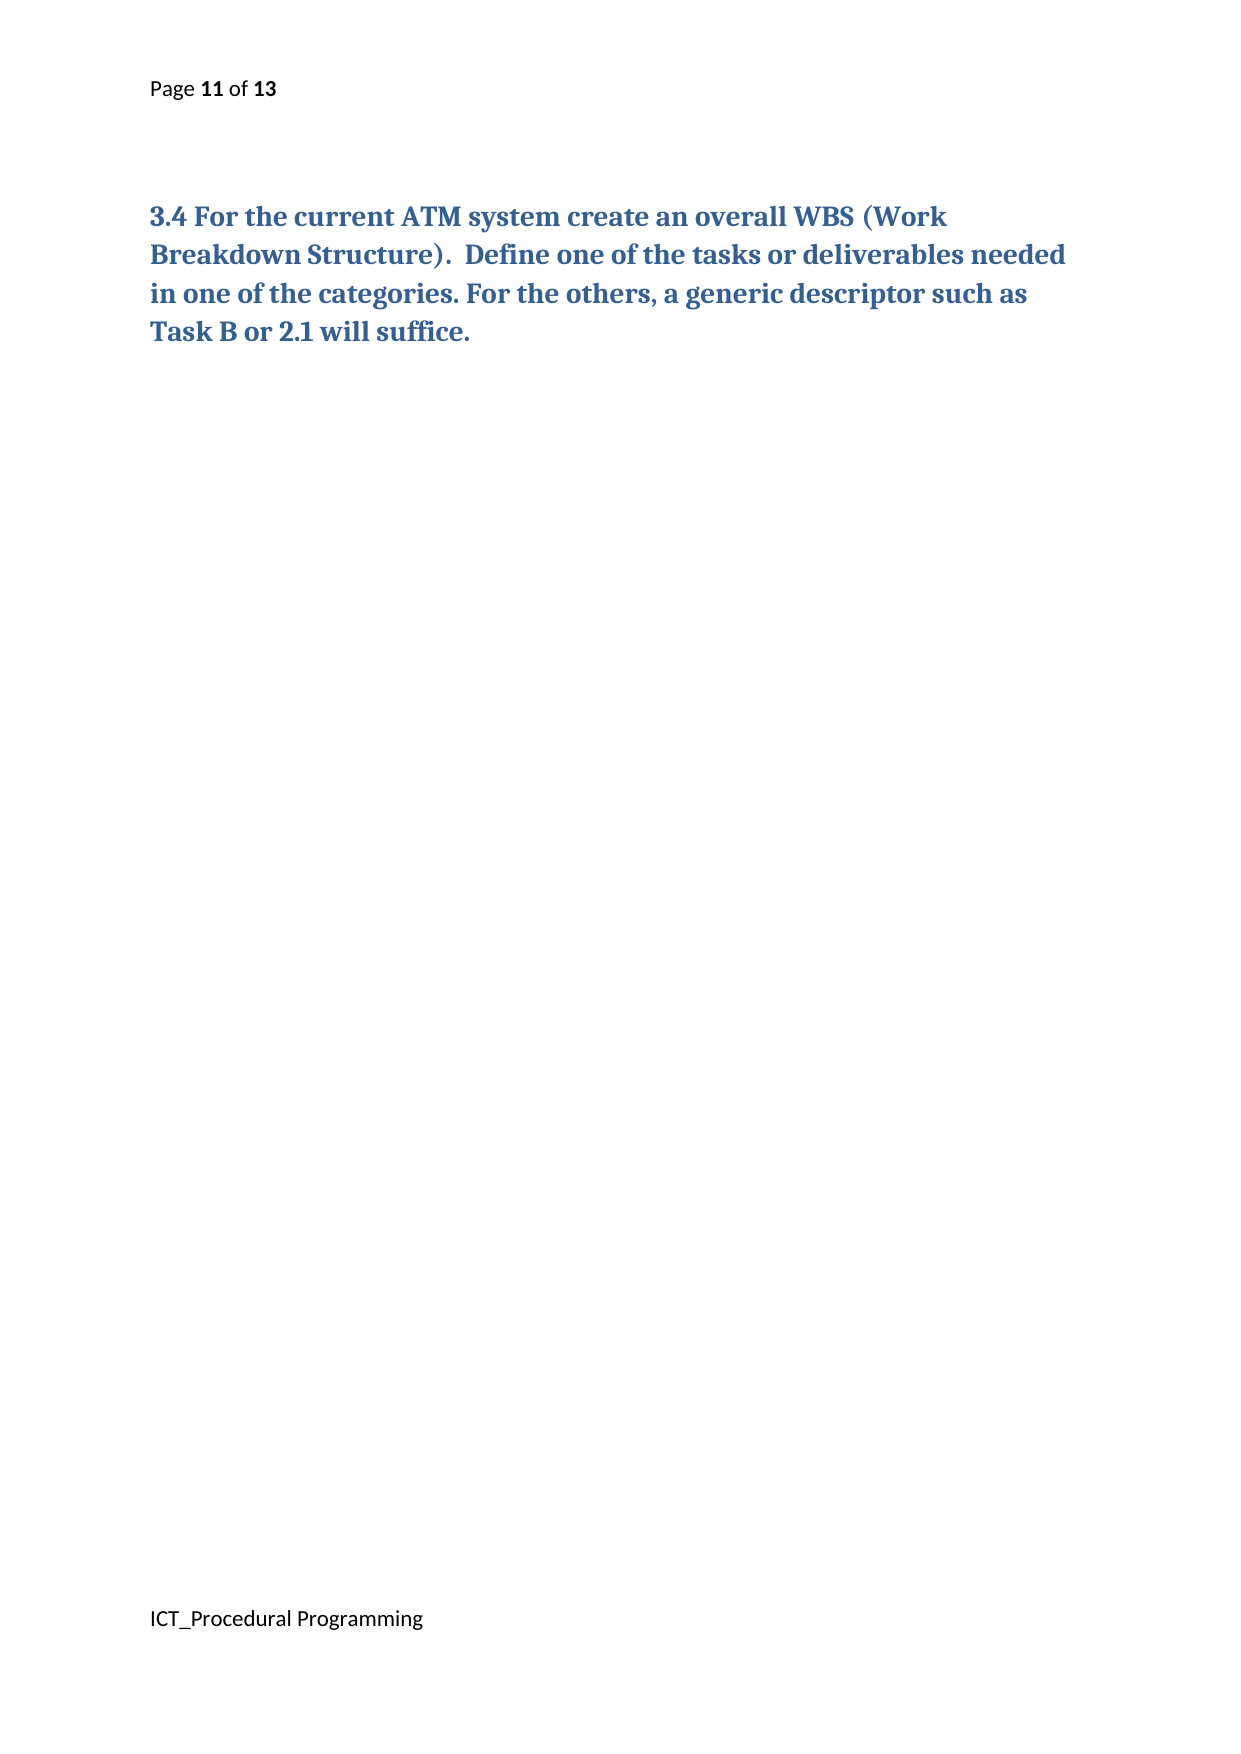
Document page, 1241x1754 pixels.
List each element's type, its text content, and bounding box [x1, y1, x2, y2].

subtitle 3.4 For the current ATM system create an overall WBS (Work Breakdown Structure). Define one of the tasks or deliverables needed in one of the categories. For the others, a generic descriptor such as Task B or 2.1 will suffice. [150, 200, 1090, 349]
